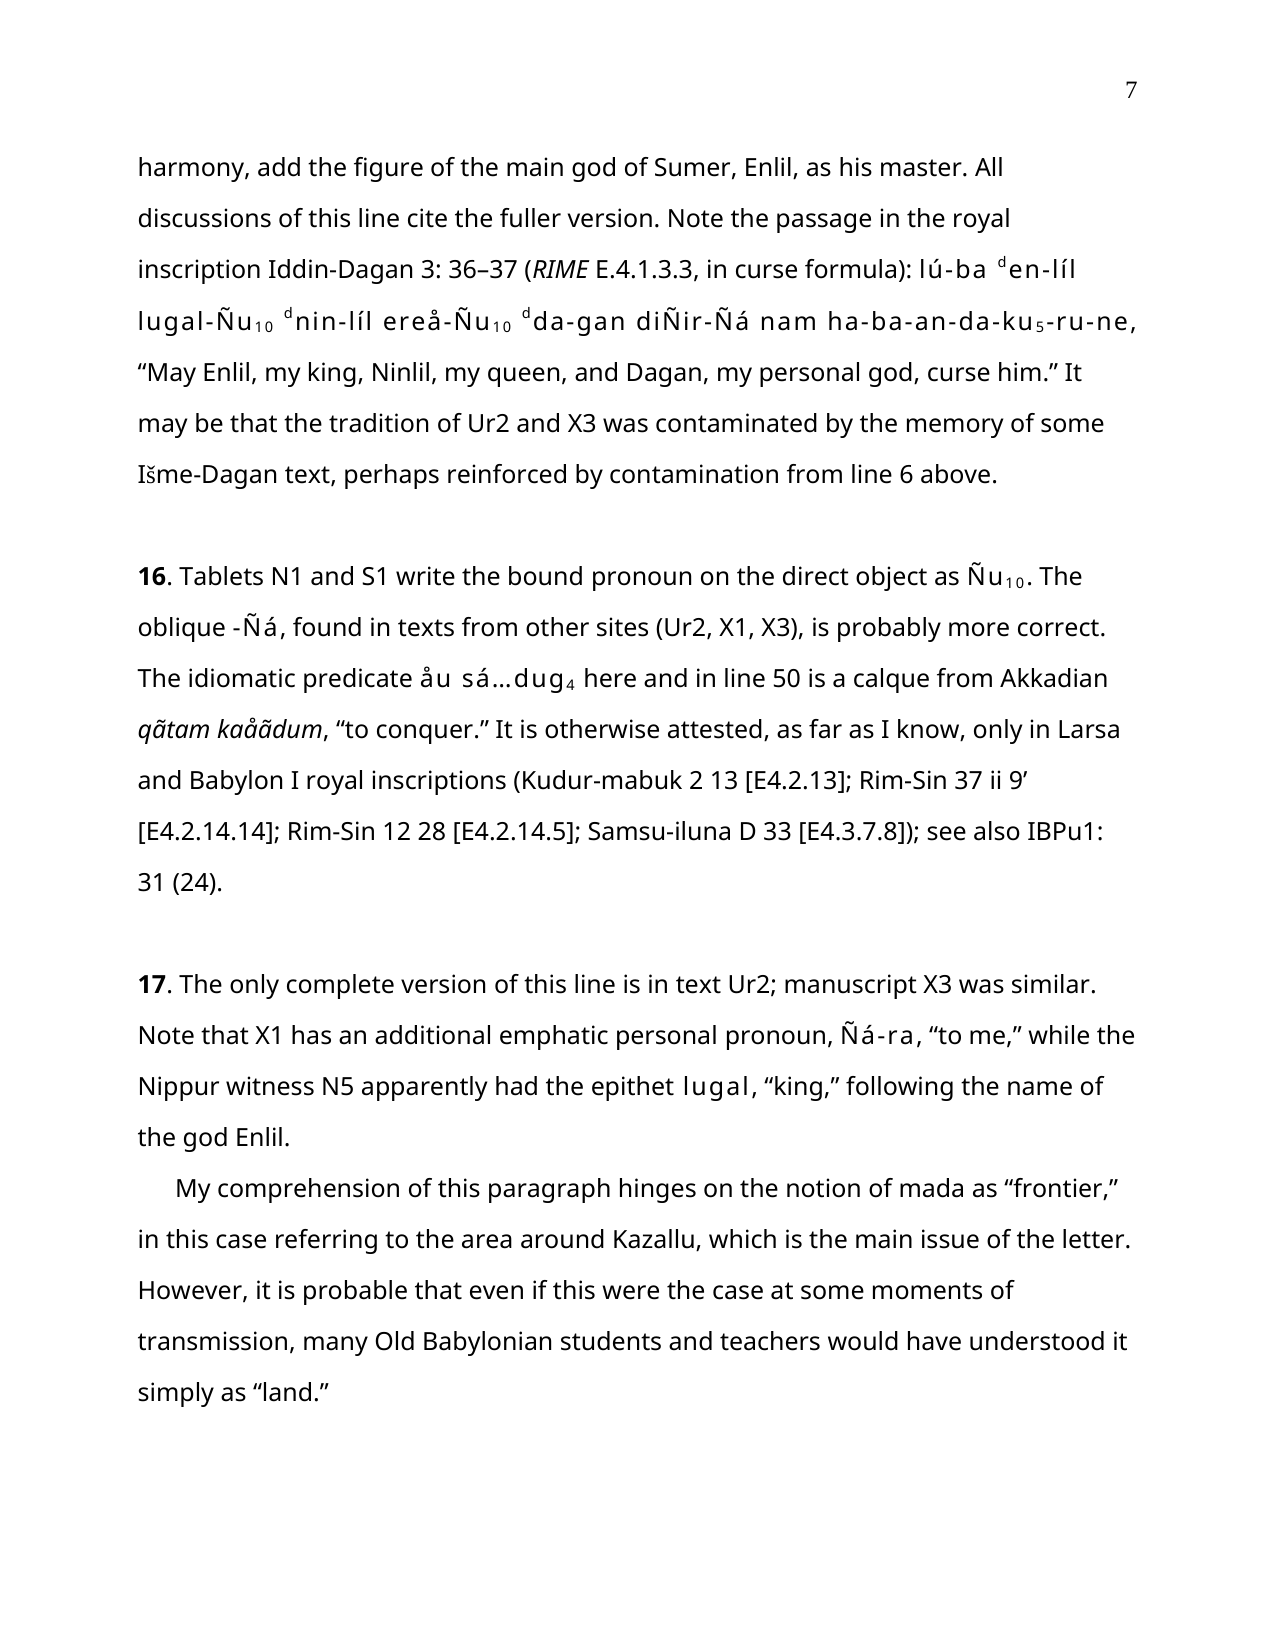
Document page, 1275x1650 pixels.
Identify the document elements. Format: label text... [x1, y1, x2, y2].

text 17. The only complete version of this line is in text Ur2; manuscript X3 was similar. Note that X1 has an additional emphatic personal­ pronoun, Ñá-ra, “to me,” while the Nippur witness N5 apparently­ had the epithet lugal, “king,” following the name of the god ­Enlil. [137, 967, 1138, 1154]
text harmony, add the figure of the main god of Sumer, Enlil, as­ his master. All discussions of this line cite the fuller version. Note the passage in the royal inscription Iddin-Dagan 3: 36–37 (RIME E.4.1.3.3, in curse formula): lú-ba den-líl lugal-Ñu10 dnin-líl ereå-Ñu10 dda-gan diÑir-Ñá nam ha-ba-an-da-ku5-ru-ne, “May Enlil, my king, Ninlil, my queen, and Dagan, my personal god, curse him.” It may be that the tradition of Ur2 and X3 was contaminated by the memory of some Išme-Dagan text, perhaps reinforced by contamination from line 6 above. [137, 150, 1138, 490]
text My comprehension of this paragraph hinges on the notion of mada as “frontier,” in this case referring to the area around Kazallu, which is the main issue of the letter. However, it is probable that even if this were the case at some moments of transmission, many Old Babylonian students and teachers would have understood it simply as “land.” [137, 1171, 1138, 1409]
text 16. Tablets N1 and S1 write the bound ­pronoun on the direct object as Ñu10. The oblique -Ñá, found in texts from other sites (Ur2, X1, X3), is probably more correct. The idiomatic predicate åu sá…dug4 here and in line 50 is a calque from Akkadian qãtam kaåãdum, “to conquer.” It is otherwise attested, as far as I know, only in Larsa and Babylon I royal inscriptions (Kudur-mabuk 2 13 [E4.2.13]; Rim-Sin 37 ii 9’ [E4.2.14.14]; Rim-Sin 12 28 [E4.2.14.5]; Samsu-iluna D 33 [E4.3.7.8]); see also IBPu1: 31 (24). [137, 558, 1138, 899]
